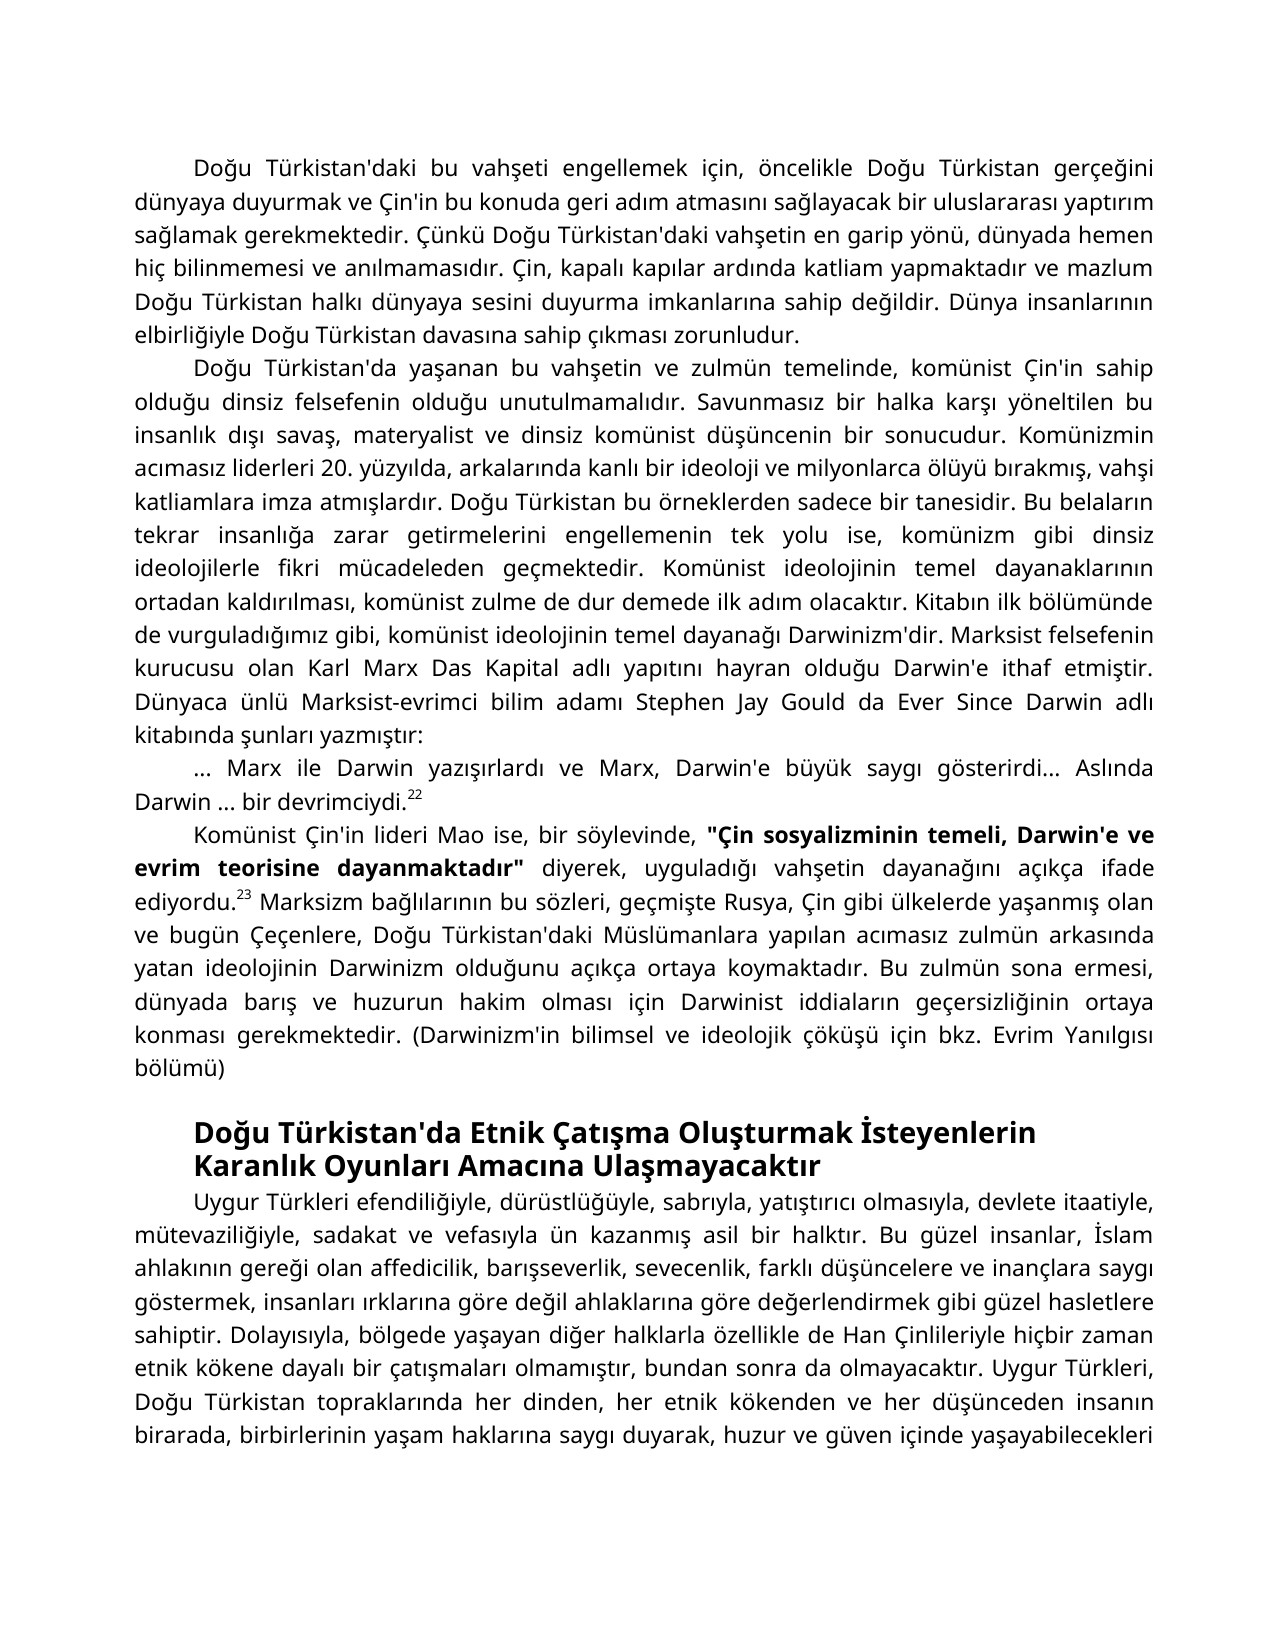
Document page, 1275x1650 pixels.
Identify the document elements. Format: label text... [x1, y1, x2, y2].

text Uygur Türkleri efendiliğiyle, dürüstlüğüyle, sabrıyla, yatıştırıcı olmasıyla, devlete itaatiyle, mütevaziliğiyle, sadakat ve vefasıyla ün kazanmış asil bir halktır. Bu güzel insanlar, İslam ahlakının gereği olan affedicilik, barışseverlik, sevecenlik, farklı düşüncelere ve inançlara saygı göstermek, insanları ırklarına göre değil ahlaklarına göre değerlendirmek gibi güzel hasletlere sahiptir. Dolayısıyla, bölgede yaşayan diğer halklarla özellikle de Han Çinlileriyle hiçbir zaman etnik kökene dayalı bir çatışmaları olmamıştır, bundan sonra da olmayacaktır. Uygur Türkleri, Doğu Türkistan topraklarında her dinden, her etnik kökenden ve her düşünceden insanın birarada, birbirlerinin yaşam haklarına saygı duyarak, huzur ve güven içinde yaşayabilecekleri [134, 1183, 1155, 1450]
subtitle Doğu Türkistan'da Etnik Çatışma Oluşturmak İsteyenlerin [134, 1117, 1155, 1150]
text ... Marx ile Darwin yazışırlardı ve Marx, Darwin'e büyük saygı gösterirdi... Aslında Darwin ... bir devrimciydi.22 [134, 750, 1155, 817]
text Doğu Türkistan'da yaşanan bu vahşetin ve zulmün temelinde, komünist Çin'in sahip olduğu dinsiz felsefenin olduğu unutulmamalıdır. Savunmasız bir halka karşı yöneltilen bu insanlık dışı savaş, materyalist ve dinsiz komünist düşüncenin bir sonucudur. Komünizmin acımasız liderleri 20. yüzyılda, arkalarında kanlı bir ideoloji ve milyonlarca ölüyü bırakmış, vahşi katliamlara imza atmışlardır. Doğu Türkistan bu örneklerden sadece bir tanesidir. Bu belaların tekrar insanlığa zarar getirmelerini engellemenin tek yolu ise, komünizm gibi dinsiz ideolojilerle fikri mücadeleden geçmektedir. Komünist ideolojinin temel dayanaklarının ortadan kaldırılması, komünist zulme de dur demede ilk adım olacaktır. Kitabın ilk bölümünde de vurguladığımız gibi, komünist ideolojinin temel dayanağı Darwinizm'dir. Marksist felsefenin kurucusu olan Karl Marx Das Kapital adlı yapıtını hayran olduğu Darwin'e ithaf etmiştir. Dünyaca ünlü Marksist-evrimci bilim adamı Stephen Jay Gould da Ever Since Darwin adlı kitabında şunları yazmıştır: [134, 350, 1155, 750]
subtitle Karanlık Oyunları Amacına Ulaşmayacaktır [134, 1150, 1155, 1183]
text Komünist Çin'in lideri Mao ise, bir söylevinde, "Çin sosyalizminin temeli, Darwin'e ve evrim teorisine dayanmaktadır" diyerek, uyguladığı vahşetin dayanağını açıkça ifade ediyordu.23 Marksizm bağlılarının bu sözleri, geçmişte Rusya, Çin gibi ülkelerde yaşanmış olan ve bugün Çeçenlere, Doğu Türkistan'daki Müslümanlara yapılan acımasız zulmün arkasında yatan ideolojinin Darwinizm olduğunu açıkça ortaya koymaktadır. Bu zulmün sona ermesi, dünyada barış ve huzurun hakim olması için Darwinist iddiaların geçersizliğinin ortaya konması gerekmektedir. (Darwinizm'in bilimsel ve ideolojik çöküşü için bkz. Evrim Yanılgısı bölümü) [134, 817, 1155, 1083]
text Doğu Türkistan'daki bu vahşeti engellemek için, öncelikle Doğu Türkistan gerçeğini dünyaya duyurmak ve Çin'in bu konuda geri adım atmasını sağlayacak bir uluslararası yaptırım sağlamak gerekmektedir. Çünkü Doğu Türkistan'daki vahşetin en garip yönü, dünyada hemen hiç bilinmemesi ve anılmamasıdır. Çin, kapalı kapılar ardında katliam yapmaktadır ve mazlum Doğu Türkistan halkı dünyaya sesini duyurma imkanlarına sahip değildir. Dünya insanlarının elbirliğiyle Doğu Türkistan davasına sahip çıkması zorunludur. [134, 150, 1155, 350]
